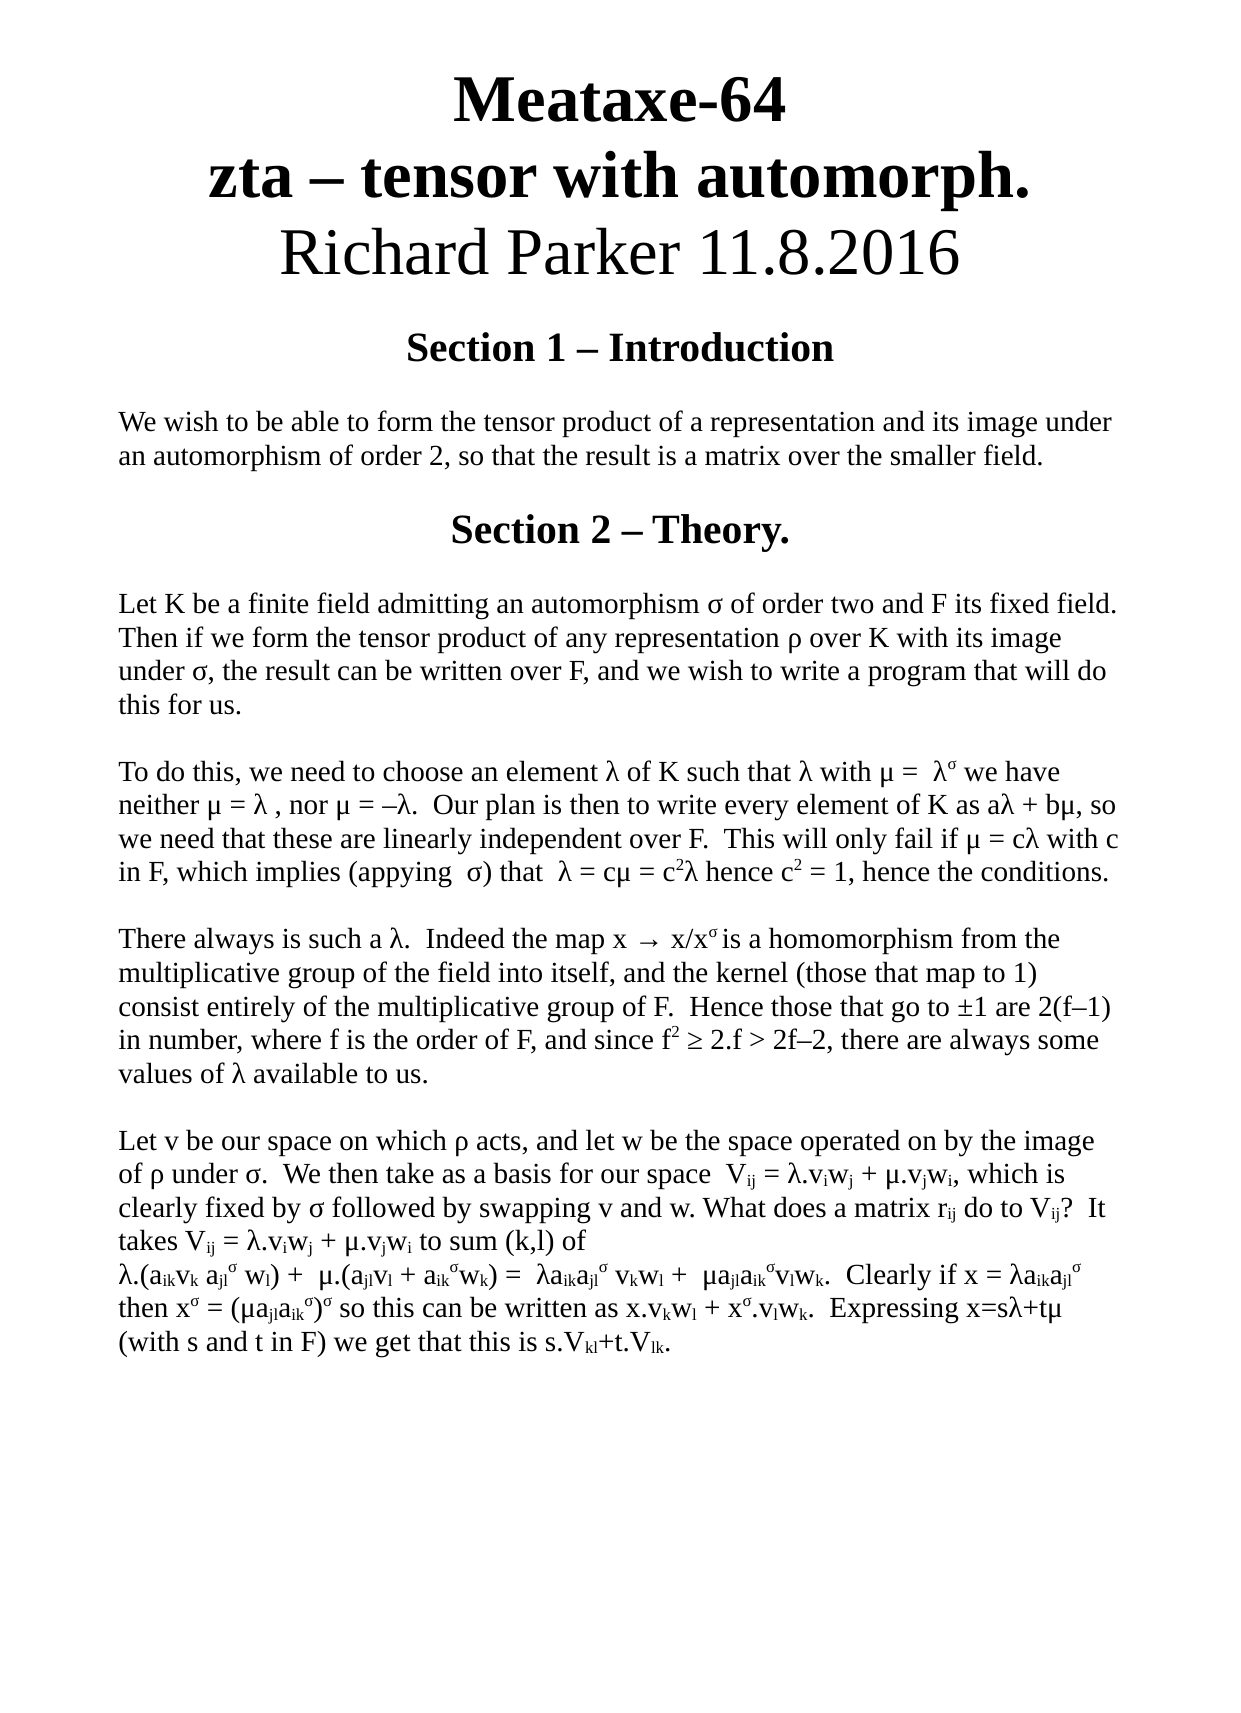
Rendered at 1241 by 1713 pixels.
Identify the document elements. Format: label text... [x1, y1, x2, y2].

text Section 1 – Introduction [118, 323, 1122, 371]
text λ.(aikvk ajlσ wl) + μ.(ajlvl + aikσwk) = λaikajlσ vkwl + μajlaikσvlwk. Clearly if x = λaikajlσ then xσ = (μajlaikσ)σ so this can be written as x.vkwl + xσ.vlwk. Expressing x=sλ+tμ (with s and t in F) we get that this is s.Vkl+t.Vlk. [118, 1257, 1122, 1358]
text We wish to be able to form the tensor product of a representation and its image under an automorphism of order 2, so that the result is a matrix over the smaller field. [118, 404, 1122, 471]
text Let v be our space on which ρ acts, and let w be the space operated on by the image of ρ under σ. We then take as a basis for our space Vij = λ.viwj + μ.vjwi, which is clearly fixed by σ followed by swapping v and w. What does a matrix rij do to Vij? It takes Vij = λ.viwj + μ.vjwi to sum (k,l) of [118, 1123, 1122, 1257]
text Richard Parker 11.8.2016 [118, 212, 1122, 289]
text zta – tensor with automorph. [118, 136, 1122, 212]
text Meataxe-64 [118, 59, 1122, 136]
text Let K be a finite field admitting an automorphism σ of order two and F its fixed field. Then if we form the tensor product of any representation ρ over K with its image under σ, the result can be written over F, and we wish to write a program that will do this for us. [118, 586, 1122, 720]
text To do this, we need to choose an element λ of K such that λ with μ = λσ we have neither μ = λ , nor μ = –λ. Our plan is then to write every element of K as aλ + bμ, so we need that these are linearly independent over F. This will only fail if μ = cλ with c in F, which implies (appying σ) that λ = cμ = c2λ hence c2 = 1, hence the conditions. [118, 754, 1122, 888]
text Section 2 – Theory. [118, 505, 1122, 553]
text There always is such a λ. Indeed the map x → x/xσ is a homomorphism from the multiplicative group of the field into itself, and the kernel (those that map to 1) consist entirely of the multiplicative group of F. Hence those that go to ±1 are 2(f–1) in number, where f is the order of F, and since f2 ≥ 2.f > 2f–2, there are always some values of λ available to us. [118, 922, 1122, 1089]
